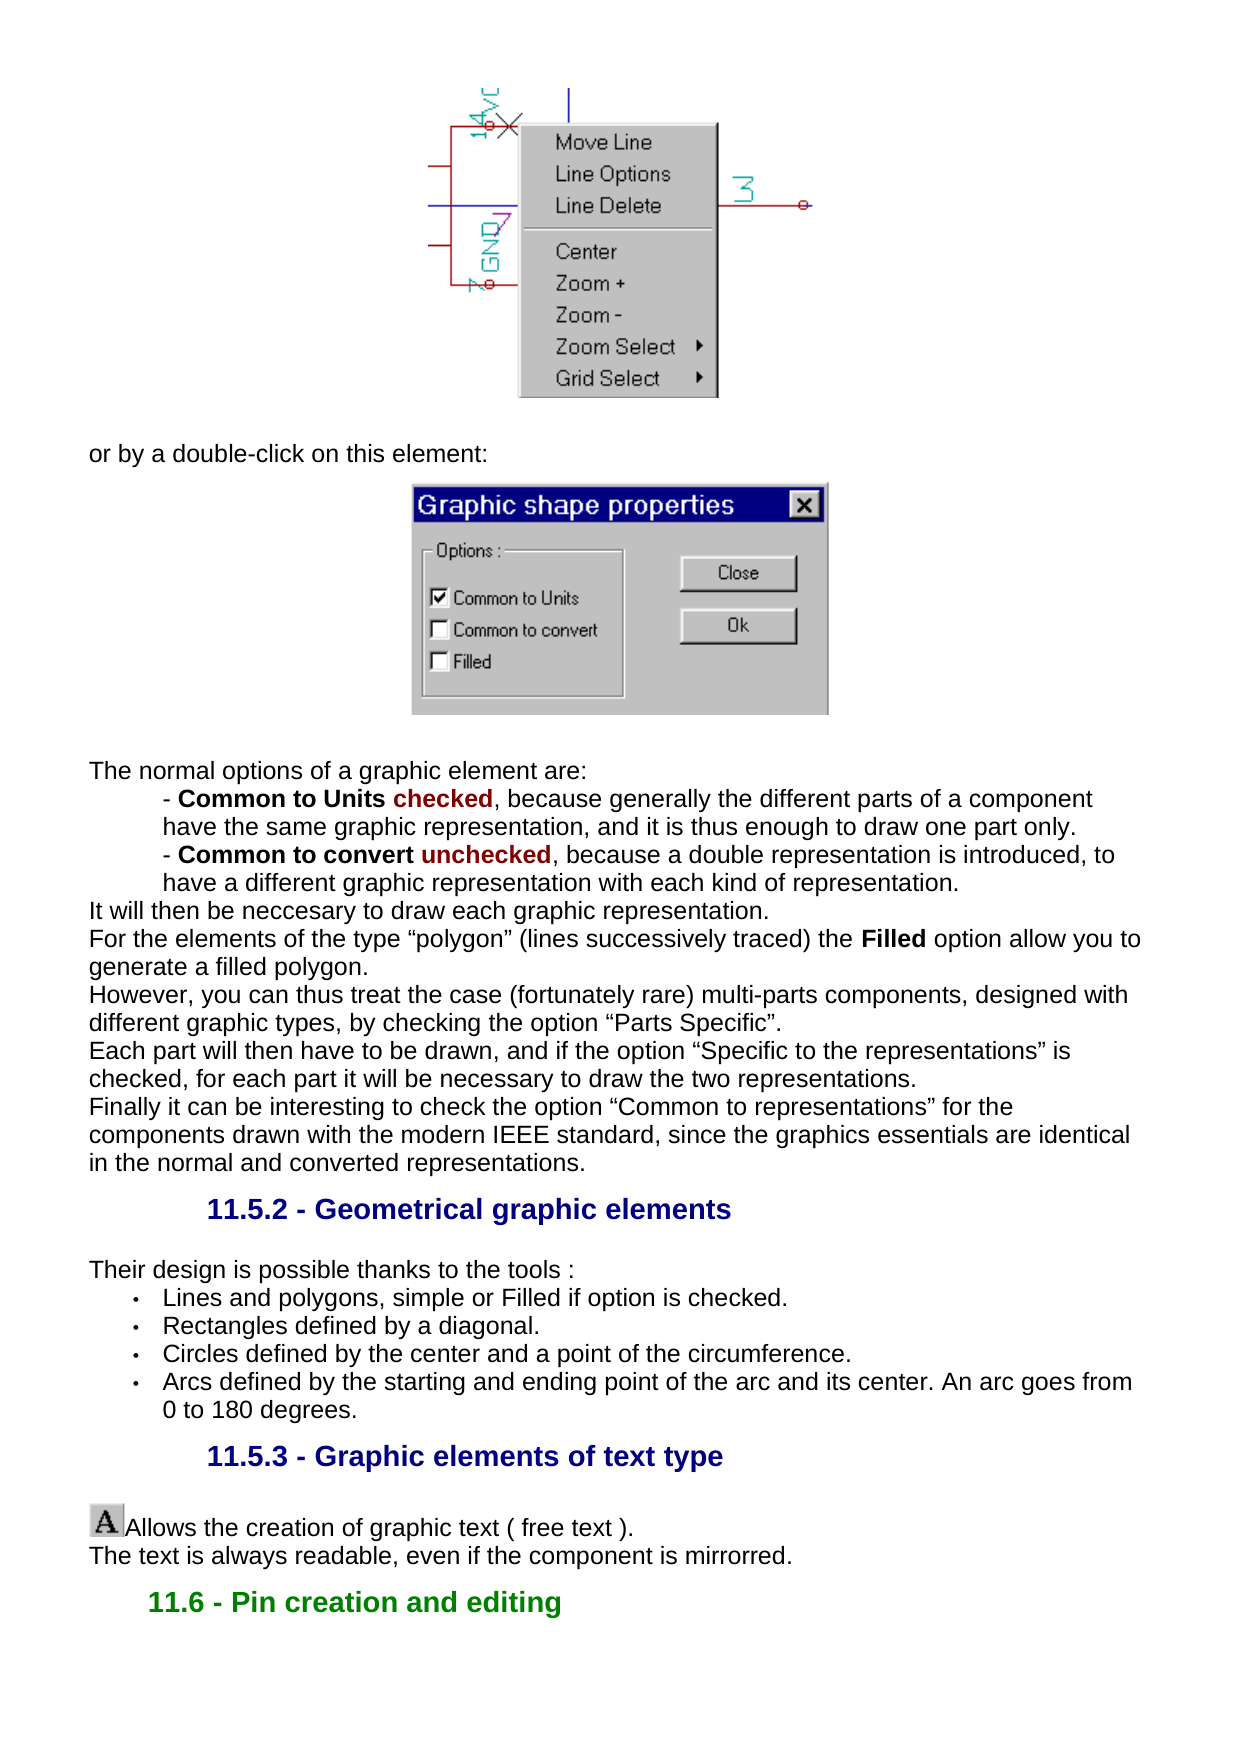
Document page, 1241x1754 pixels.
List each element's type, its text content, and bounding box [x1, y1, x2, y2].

text Allows the creation of graphic text ( free text ). [88, 1502, 1152, 1542]
text However, you can thus treat the case (fortunately rare) multi-parts components, designed with different graphic types, by checking the option “Parts Specific”. [88, 981, 1152, 1037]
text Their design is possible thanks to the tools : [88, 1256, 1152, 1283]
text or by a double-click on this element: [88, 440, 1152, 468]
text The text is always readable, even if the component is mirrorred. [88, 1542, 1152, 1570]
text It will then be neccesary to draw each graphic representation. [88, 897, 1152, 925]
text Finally it can be interesting to check the option “Common to representations” for the components drawn with the modern IEEE standard, since the graphics essentials are identical in the normal and converted representations. [88, 1093, 1152, 1177]
text For the elements of the type “polygon” (lines successively traced) the Filled option allow you to generate a filled polygon. [88, 925, 1152, 981]
subtitle Pin creation and editing [148, 1586, 1152, 1619]
text The normal options of a graphic element are: [88, 757, 1152, 785]
subtitle Graphic elements of text type [207, 1440, 1152, 1473]
list Arcs defined by the starting and ending point of the arc and its center. An arc goes from 0 to 180 degrees. [133, 1368, 1152, 1424]
list Circles defined by the center and a point of the circumference. [133, 1339, 1152, 1368]
text - Common to Units checked, because generally the different parts of a component have the same graphic representation, and it is thus enough to draw one part only. [162, 785, 1152, 841]
text Each part will then have to be drawn, and if the option “Specific to the representations” is checked, for each part it will be necessary to draw the two representations. [88, 1037, 1152, 1093]
subtitle Geometrical graphic elements [207, 1193, 1152, 1226]
list Rectangles defined by a diagonal. [133, 1312, 1152, 1339]
text - Common to convert unchecked, because a double representation is introduced, to have a different graphic representation with each kind of representation. [162, 841, 1152, 897]
list Lines and polygons, simple or Filled if option is checked. [133, 1283, 1152, 1312]
